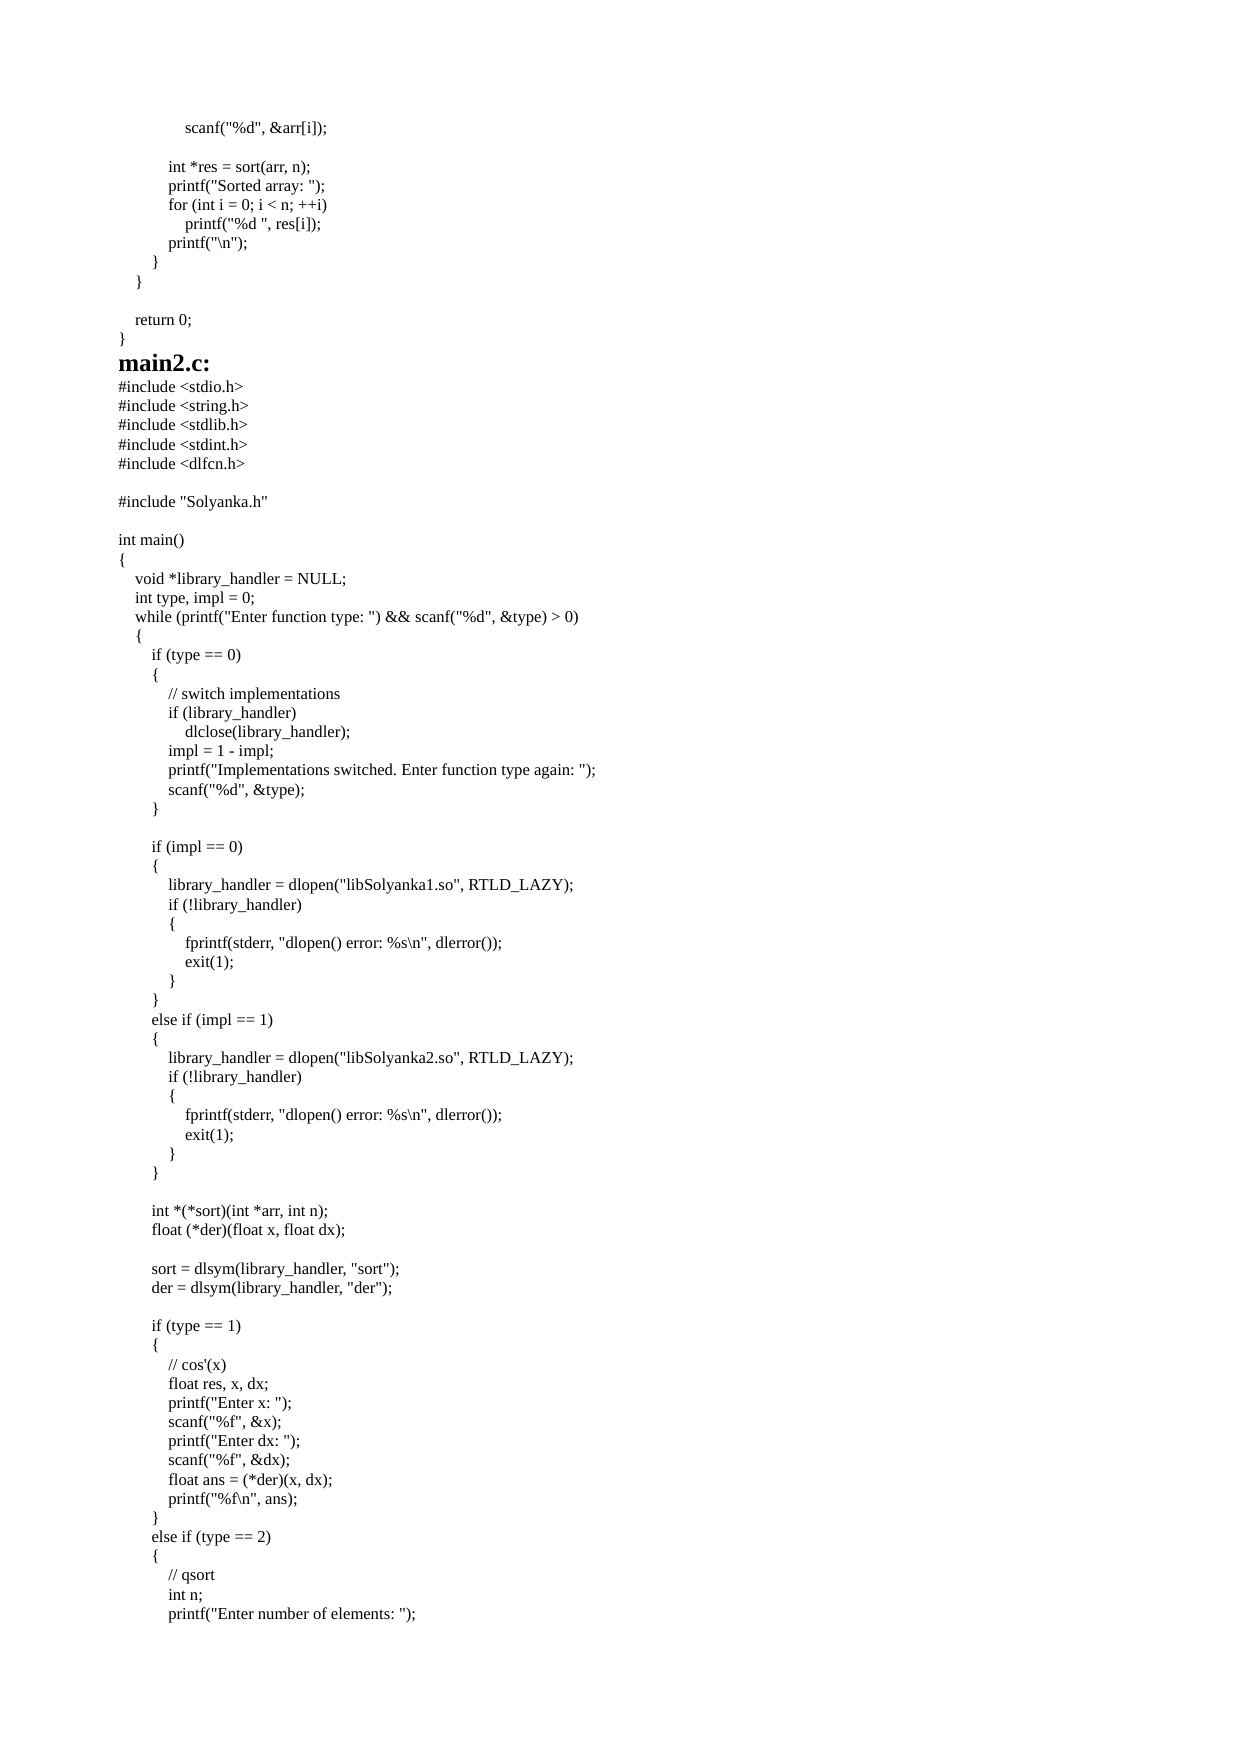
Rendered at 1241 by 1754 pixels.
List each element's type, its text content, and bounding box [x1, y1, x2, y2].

text if (type == 0) [118, 645, 1122, 664]
text #include <string.h> [118, 396, 1122, 415]
text // qsort [118, 1565, 1122, 1584]
text { [118, 664, 1122, 683]
text printf("Enter dx: "); [118, 1431, 1122, 1450]
text printf("Sorted array: "); [118, 176, 1122, 195]
text { [118, 856, 1122, 875]
text int *(*sort)(int *arr, int n); [118, 1201, 1122, 1220]
text if (!library_handler) [118, 1067, 1122, 1086]
text while (printf("Enter function type: ") && scanf("%d", &type) > 0) [118, 607, 1122, 626]
text { [118, 549, 1122, 568]
text scanf("%d", &type); [118, 779, 1122, 798]
text if (library_handler) [118, 703, 1122, 722]
text impl = 1 - impl; [118, 741, 1122, 760]
text #include "Solyanka.h" [118, 492, 1122, 511]
text { [118, 913, 1122, 933]
text int n; [118, 1584, 1122, 1603]
text printf("Implementations switched. Enter function type again: "); [118, 760, 1122, 779]
text printf("\n"); [118, 233, 1122, 252]
text int main() [118, 530, 1122, 549]
text } [118, 971, 1122, 990]
text #include <stdlib.h> [118, 415, 1122, 434]
text printf("%f\n", ans); [118, 1488, 1122, 1508]
text if (type == 1) [118, 1316, 1122, 1335]
text printf("Enter number of elements: "); [118, 1603, 1122, 1623]
text void *library_handler = NULL; [118, 568, 1122, 588]
text float res, x, dx; [118, 1373, 1122, 1393]
text exit(1); [118, 952, 1122, 971]
text scanf("%d", &arr[i]); [118, 118, 1122, 137]
text { [118, 1028, 1122, 1048]
text else if (type == 2) [118, 1527, 1122, 1546]
text } [118, 798, 1122, 818]
text } [118, 1143, 1122, 1163]
text // switch implementations [118, 683, 1122, 703]
text fprintf(stderr, "dlopen() error: %s\n", dlerror()); [118, 933, 1122, 952]
text } [118, 1508, 1122, 1527]
text { [118, 1546, 1122, 1565]
text // cos'(x) [118, 1354, 1122, 1373]
text for (int i = 0; i < n; ++i) [118, 195, 1122, 214]
text int *res = sort(arr, n); [118, 156, 1122, 176]
text } [118, 329, 1122, 348]
text printf("Enter x: "); [118, 1393, 1122, 1412]
text der = dlsym(library_handler, "der"); [118, 1278, 1122, 1297]
text if (impl == 0) [118, 837, 1122, 856]
text { [118, 1335, 1122, 1354]
text return 0; [118, 310, 1122, 329]
text float (*der)(float x, float dx); [118, 1220, 1122, 1239]
text #include <dlfcn.h> [118, 453, 1122, 473]
text printf("%d ", res[i]); [118, 214, 1122, 233]
text } [118, 252, 1122, 271]
text dlclose(library_handler); [118, 722, 1122, 741]
text library_handler = dlopen("libSolyanka1.so", RTLD_LAZY); [118, 875, 1122, 894]
text library_handler = dlopen("libSolyanka2.so", RTLD_LAZY); [118, 1048, 1122, 1067]
text if (!library_handler) [118, 894, 1122, 913]
text main2.c: [118, 348, 1122, 377]
text else if (impl == 1) [118, 1009, 1122, 1028]
text #include <stdint.h> [118, 434, 1122, 453]
text exit(1); [118, 1124, 1122, 1143]
text float ans = (*der)(x, dx); [118, 1469, 1122, 1488]
text scanf("%f", &dx); [118, 1450, 1122, 1469]
text } [118, 1163, 1122, 1182]
text scanf("%f", &x); [118, 1412, 1122, 1431]
text { [118, 1086, 1122, 1105]
text sort = dlsym(library_handler, "sort"); [118, 1258, 1122, 1278]
text } [118, 990, 1122, 1009]
text fprintf(stderr, "dlopen() error: %s\n", dlerror()); [118, 1105, 1122, 1124]
text } [118, 271, 1122, 291]
text { [118, 626, 1122, 645]
text int type, impl = 0; [118, 588, 1122, 607]
